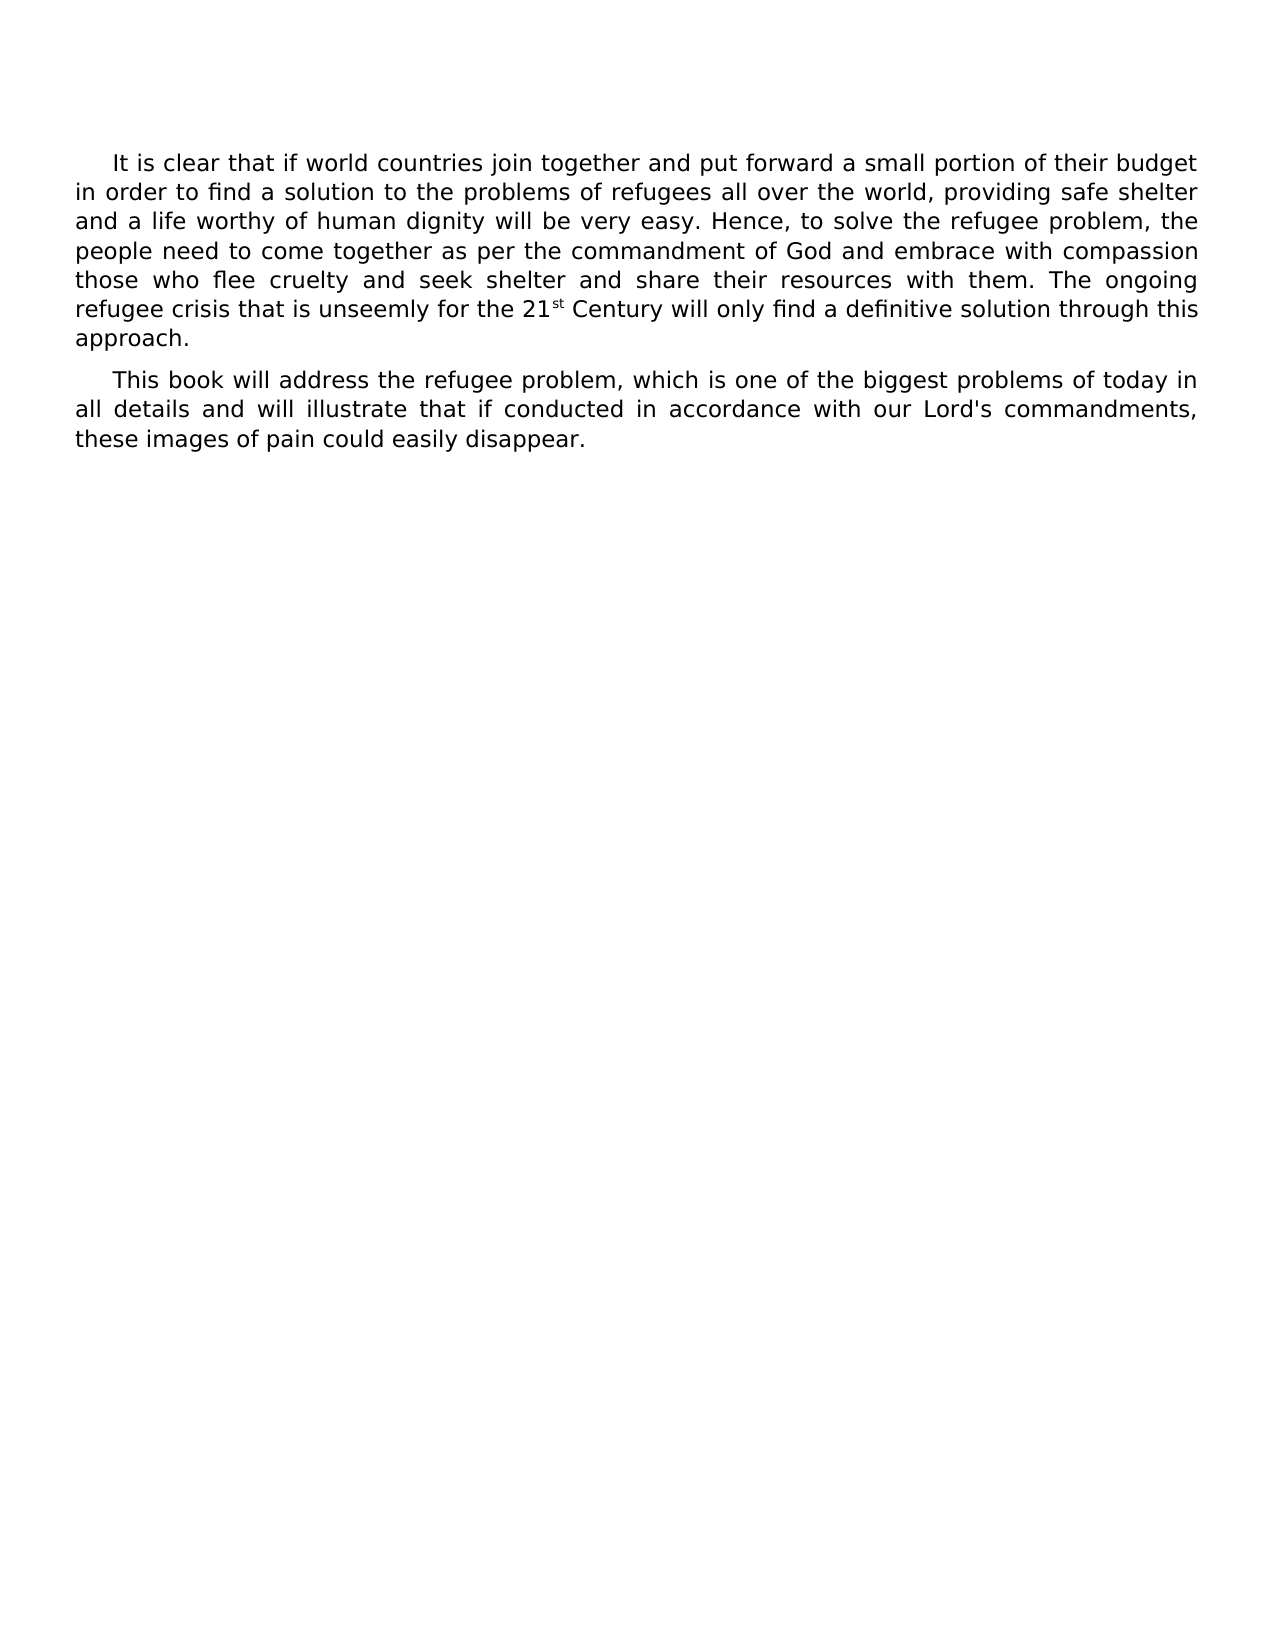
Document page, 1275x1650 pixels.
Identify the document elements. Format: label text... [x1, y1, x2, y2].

text This book will address the refugee problem, which is one of the biggest problems of today in all details and will illustrate that if conducted in accordance with our Lord's commandments, these images of pain could easily disappear. [75, 367, 1200, 453]
text It is clear that if world countries join together and put forward a small portion of their budget in order to find a solution to the problems of refugees all over the world, providing safe shelter and a life worthy of human dignity will be very easy. Hence, to solve the refugee problem, the people need to come together as per the commandment of God and embrace with compassion those who flee cruelty and seek shelter and share their resources with them. The ongoing refugee crisis that is unseemly for the 21st Century will only find a definitive solution through this approach. [75, 150, 1200, 352]
